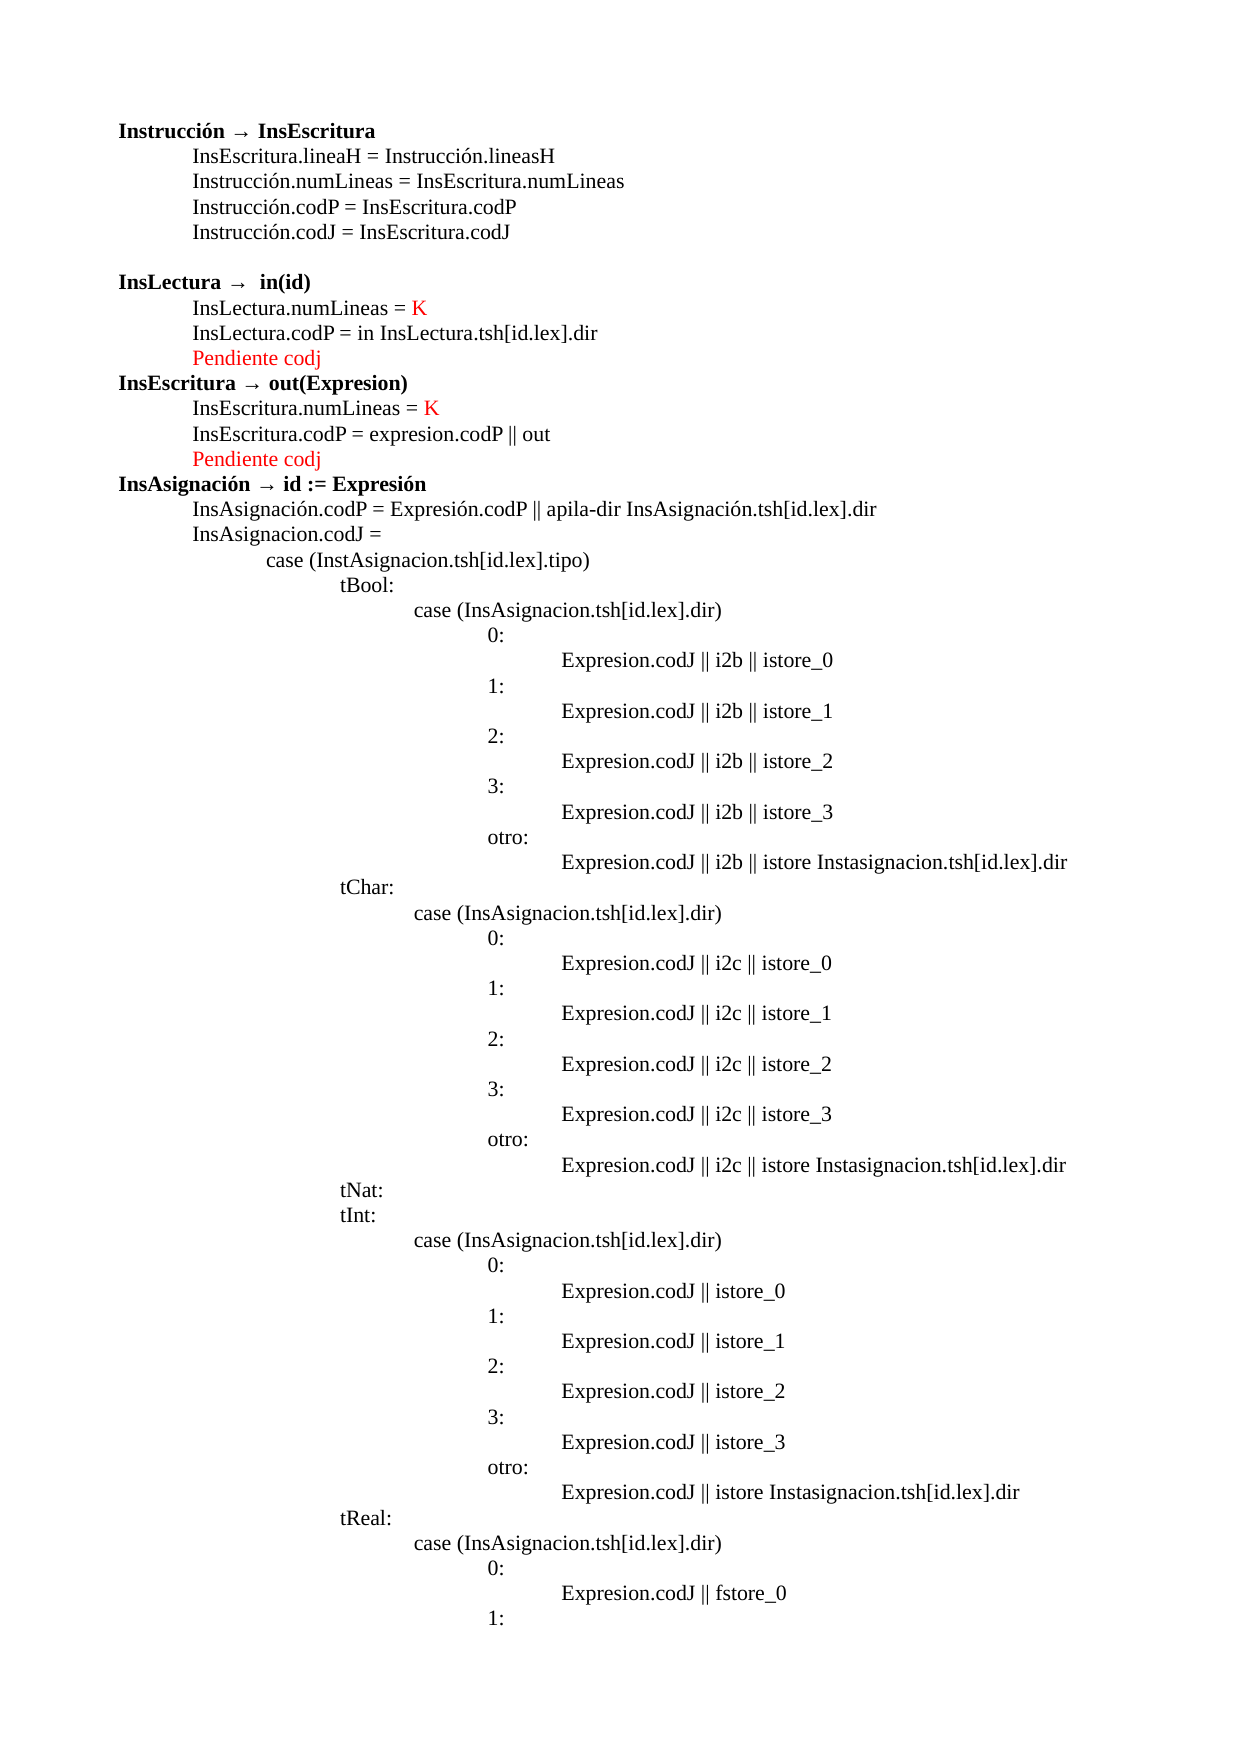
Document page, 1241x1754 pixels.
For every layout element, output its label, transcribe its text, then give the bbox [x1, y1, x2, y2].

text case (InsAsignacion.tsh[id.lex].dir) [118, 597, 1122, 622]
text Expresion.codJ || istore_1 [118, 1328, 1122, 1353]
text Expresion.codJ || i2b || istore Instasignacion.tsh[id.lex].dir [118, 849, 1122, 874]
text tChar: [118, 874, 1122, 899]
text Expresion.codJ || fstore_0 [118, 1580, 1122, 1605]
text Expresion.codJ || i2b || istore_1 [118, 698, 1122, 723]
text Pendiente codj [118, 345, 1122, 370]
text Expresion.codJ || istore_3 [118, 1429, 1122, 1454]
text InsEscritura → out(Expresion) [118, 370, 1122, 395]
text InsLectura.numLineas = K [118, 294, 1122, 320]
text tInt: [118, 1202, 1122, 1227]
text 0: [118, 1252, 1122, 1278]
text Expresion.codJ || i2c || istore_3 [118, 1101, 1122, 1126]
text 3: [118, 773, 1122, 799]
text 1: [118, 1303, 1122, 1328]
text InsEscritura.numLineas = K [118, 395, 1122, 421]
text otro: [118, 1126, 1122, 1152]
text Instrucción.codJ = InsEscritura.codJ [118, 219, 1122, 244]
text 0: [118, 622, 1122, 647]
text 1: [118, 975, 1122, 1000]
text 2: [118, 1353, 1122, 1378]
text 1: [118, 1605, 1122, 1631]
text Expresion.codJ || i2b || istore_2 [118, 748, 1122, 773]
text 3: [118, 1404, 1122, 1429]
text case (InsAsignacion.tsh[id.lex].dir) [118, 1227, 1122, 1252]
text case (InstAsignacion.tsh[id.lex].tipo) [118, 547, 1122, 572]
text Expresion.codJ || i2c || istore_1 [118, 1000, 1122, 1026]
text Expresion.codJ || istore Instasignacion.tsh[id.lex].dir [118, 1479, 1122, 1504]
text Instrucción.numLineas = InsEscritura.numLineas [118, 168, 1122, 194]
text Expresion.codJ || i2b || istore_0 [118, 647, 1122, 673]
text InsLectura → in(id) [118, 269, 1122, 294]
text otro: [118, 1454, 1122, 1479]
text otro: [118, 824, 1122, 849]
text InsAsignación → id := Expresión [118, 471, 1122, 496]
text 3: [118, 1076, 1122, 1101]
text InsEscritura.lineaH = Instrucción.lineasH [118, 143, 1122, 168]
text Pendiente codj [118, 446, 1122, 471]
text Expresion.codJ || i2b || istore_3 [118, 799, 1122, 824]
text Expresion.codJ || i2c || istore_0 [118, 950, 1122, 975]
text tBool: [118, 572, 1122, 597]
text 0: [118, 925, 1122, 950]
text Expresion.codJ || istore_2 [118, 1378, 1122, 1404]
text Instrucción → InsEscritura [118, 118, 1122, 143]
text Instrucción.codP = InsEscritura.codP [118, 194, 1122, 219]
text 0: [118, 1555, 1122, 1580]
text 2: [118, 1026, 1122, 1051]
text 1: [118, 673, 1122, 698]
text InsAsignacion.codJ = [118, 521, 1122, 547]
text Expresion.codJ || i2c || istore_2 [118, 1051, 1122, 1076]
text case (InsAsignacion.tsh[id.lex].dir) [118, 899, 1122, 925]
text tNat: [118, 1177, 1122, 1202]
text InsEscritura.codP = expresion.codP || out [118, 421, 1122, 446]
text InsLectura.codP = in InsLectura.tsh[id.lex].dir [118, 320, 1122, 345]
text Expresion.codJ || i2c || istore Instasignacion.tsh[id.lex].dir [118, 1152, 1122, 1177]
text InsAsignación.codP = Expresión.codP || apila-dir InsAsignación.tsh[id.lex].dir [118, 496, 1122, 521]
text Expresion.codJ || istore_0 [118, 1278, 1122, 1303]
text tReal: [118, 1504, 1122, 1530]
text 2: [118, 723, 1122, 748]
text case (InsAsignacion.tsh[id.lex].dir) [118, 1530, 1122, 1555]
